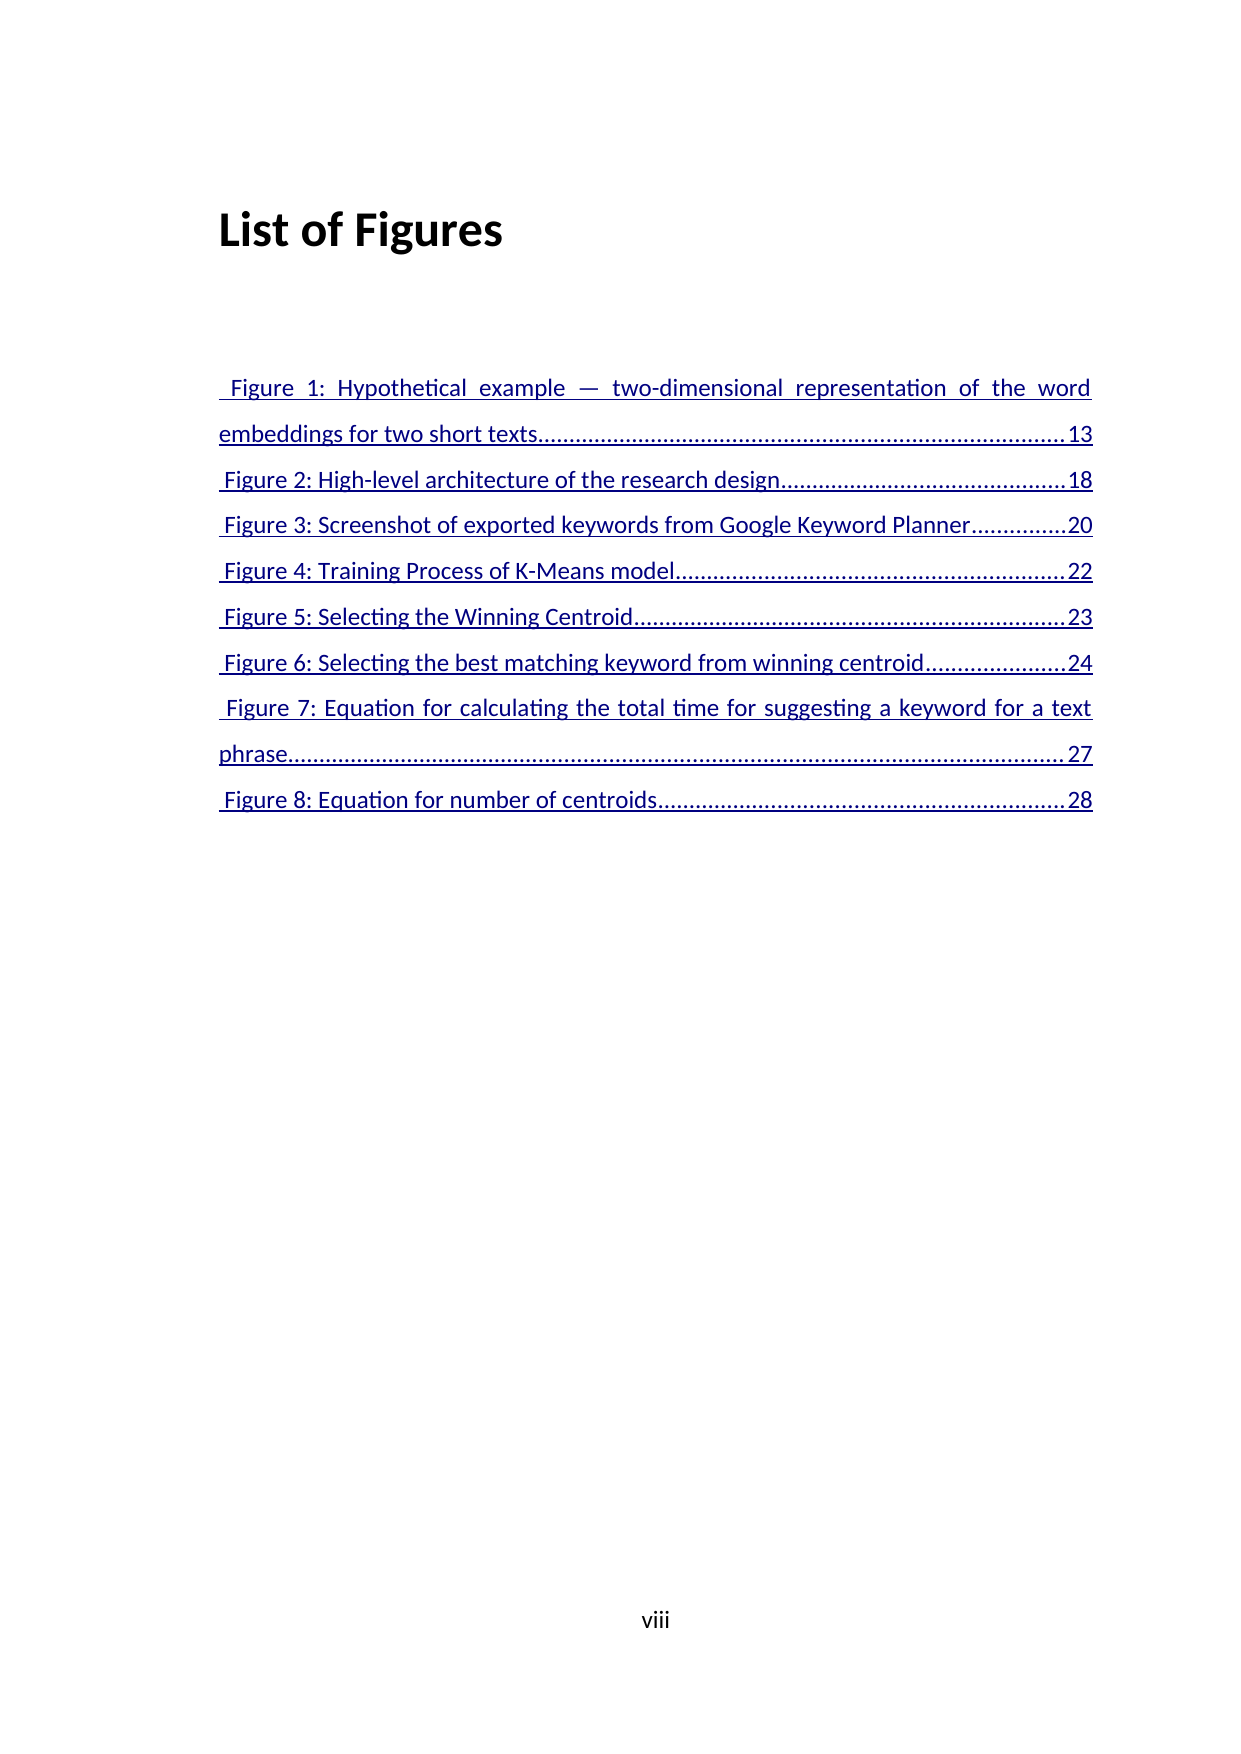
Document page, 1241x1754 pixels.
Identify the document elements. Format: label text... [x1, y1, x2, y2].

text Figure 1: Hypothetical example — two-dimensional representation of the word embeddings for two short texts 13 [218, 372, 1092, 399]
text Figure 7: Equation for calculating the total time for suggesting a keyword for a text phrase 27 [218, 765, 1092, 769]
text Figure 2: High-level architecture of the research design 18 [218, 464, 1092, 490]
text Figure 4: Training Process of K-Means model 22 [218, 555, 1092, 581]
text Figure 6: Selecting the best matching keyword from winning centroid 24 [218, 647, 1092, 673]
text Figure 7: Equation for calculating the total time for suggesting a keyword for a text phrase 27 [218, 720, 1092, 764]
text [218, 582, 1092, 586]
text Figure 1: Hypothetical example — two-dimensional representation of the word embeddings for two short texts 13 [218, 400, 1092, 444]
subtitle List of Figures [218, 198, 1092, 259]
text [218, 628, 1092, 632]
text Figure 5: Selecting the Winning Centroid 23 [218, 601, 1092, 627]
text Figure 1: Hypothetical example — two-dimensional representation of the word embeddings for two short texts 13 [218, 445, 1092, 449]
text Figure 3: Screenshot of exported keywords from Google Keyword Planner 20 [218, 510, 1092, 536]
text Figure 7: Equation for calculating the total time for suggesting a keyword for a text phrase 27 [218, 693, 1092, 719]
text Figure 8: Equation for number of centroids 28 [218, 784, 1092, 810]
